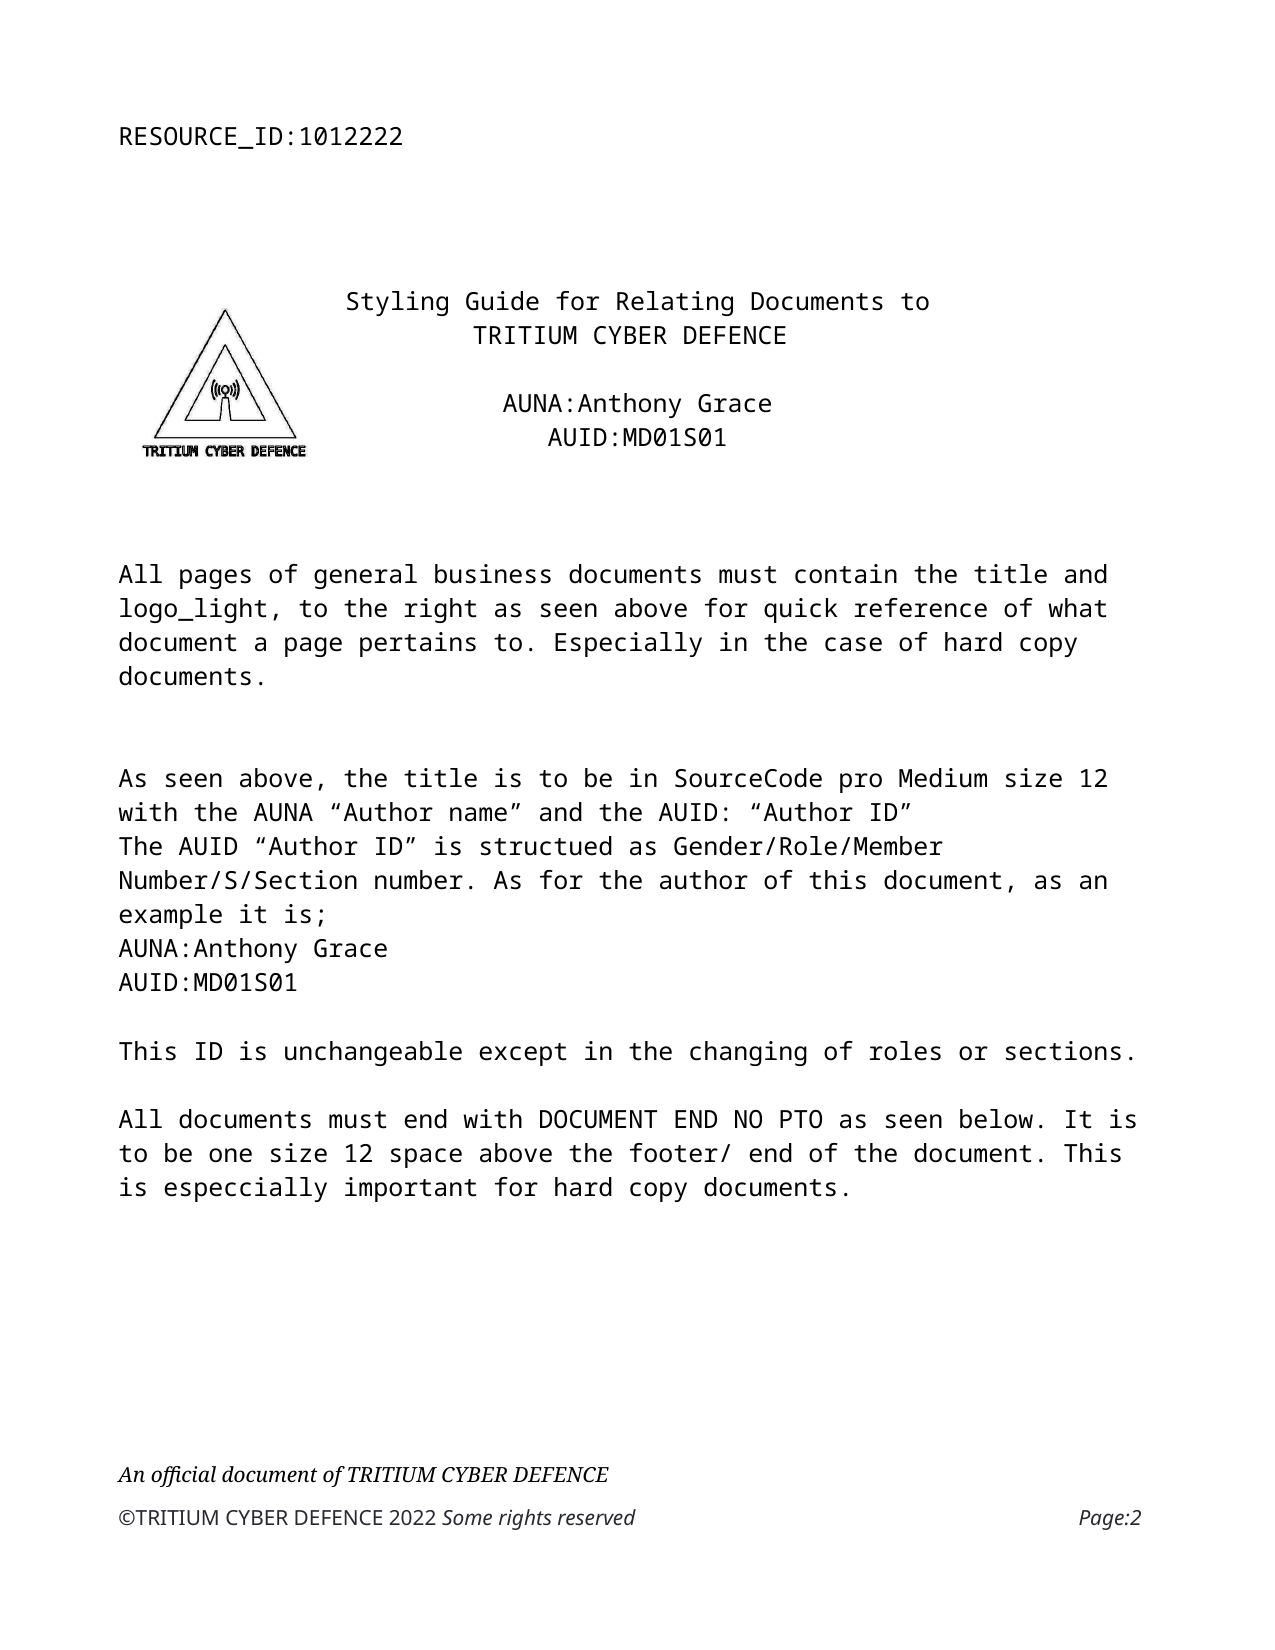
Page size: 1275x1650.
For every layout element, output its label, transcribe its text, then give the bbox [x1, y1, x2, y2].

picture [123, 283, 331, 491]
text AUNA:Anthony Grace [118, 931, 1157, 965]
text TRITIUM CYBER DEFENCE [331, 318, 1157, 352]
text All pages of general business documents must contain the title and logo_light, to the right as seen above for quick reference of what document a page pertains to. Especially in the case of hard copy documents. [118, 556, 1157, 693]
text Styling Guide for Relating Documents to [331, 284, 1157, 318]
text This ID is unchangeable except in the changing of roles or sections. [118, 1033, 1157, 1067]
text AUID:MD01S01 [331, 420, 1157, 454]
text As seen above, the title is to be in SourceCode pro Medium size 12 [118, 761, 1157, 795]
text The AUID “Author ID” is structued as Gender/Role/Member Number/S/Section number. As for the author of this document, as an example it is; [118, 829, 1157, 931]
text with the AUNA “Author name” and the AUID: “Author ID” [118, 795, 1157, 829]
text All documents must end with DOCUMENT END NO PTO as seen below. It is to be one size 12 space above the footer/ end of the document. This is especcially important for hard copy documents. [118, 1101, 1157, 1203]
text AUNA:Anthony Grace [331, 386, 1157, 420]
text AUID:MD01S01 [118, 965, 1157, 999]
